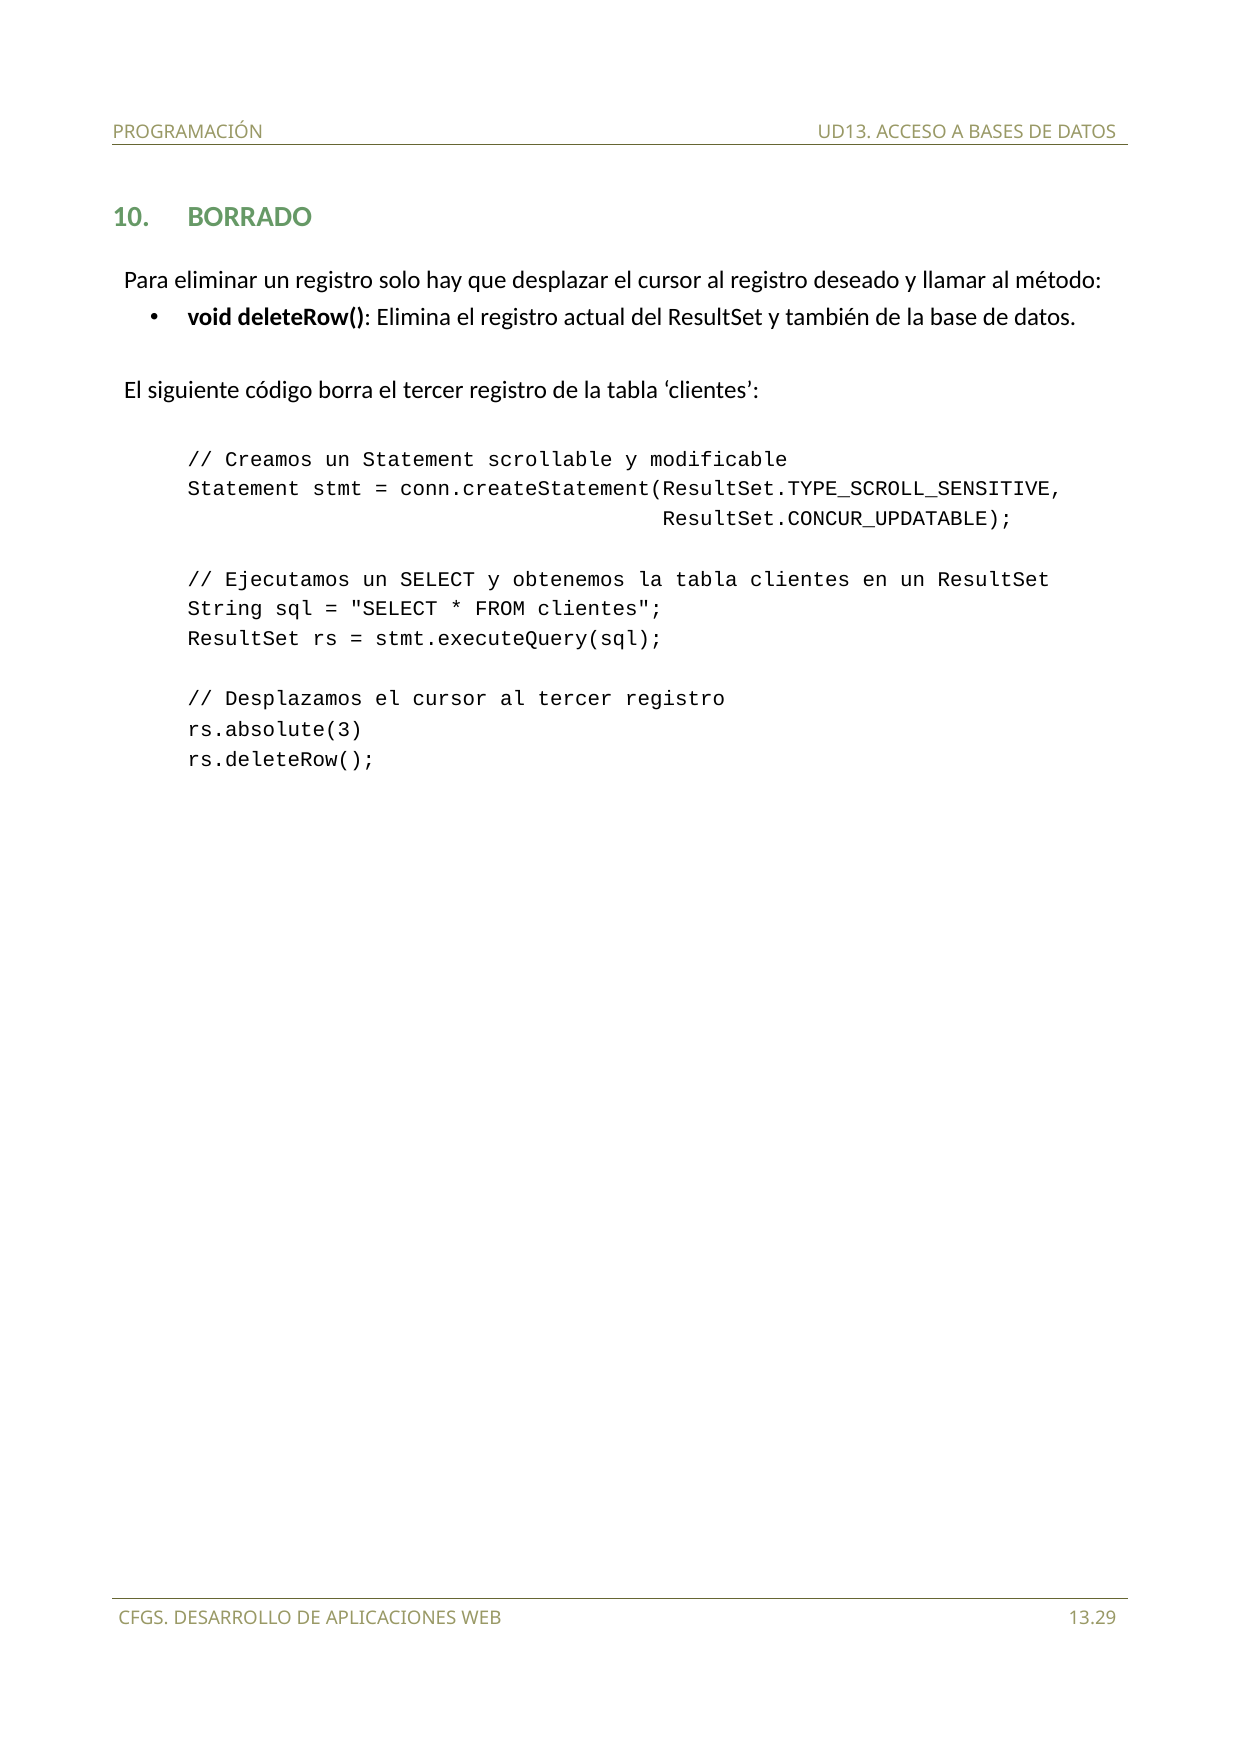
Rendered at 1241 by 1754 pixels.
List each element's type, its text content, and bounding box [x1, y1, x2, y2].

text // Creamos un Statement scrollable y modificable [112, 449, 1128, 472]
text rs.deleteRow(); [112, 749, 1128, 772]
text String sql = "SELECT * FROM clientes"; [112, 598, 1128, 622]
text // Ejecutamos un SELECT y obtenemos la tabla clientes en un ResultSet [112, 568, 1128, 592]
subtitle BORRADO [112, 198, 1128, 234]
list void deleteRow(): Elimina el registro actual del ResultSet y también de la base de datos. [150, 301, 1128, 331]
text ResultSet rs = stmt.executeQuery(sql); [112, 628, 1128, 652]
text // Desplazamos el cursor al tercer registro [112, 688, 1128, 712]
text Statement stmt = conn.createStatement(ResultSet.TYPE_SCROLL_SENSITIVE, [112, 478, 1128, 502]
text Para eliminar un registro solo hay que desplazar el cursor al registro deseado y llamar al método: [112, 264, 1128, 294]
text ResultSet.CONCUR_UPDATABLE); [112, 508, 1128, 532]
text El siguiente código borra el tercer registro de la tabla ‘clientes’: [112, 375, 1128, 405]
text rs.absolute(3) [112, 718, 1128, 742]
